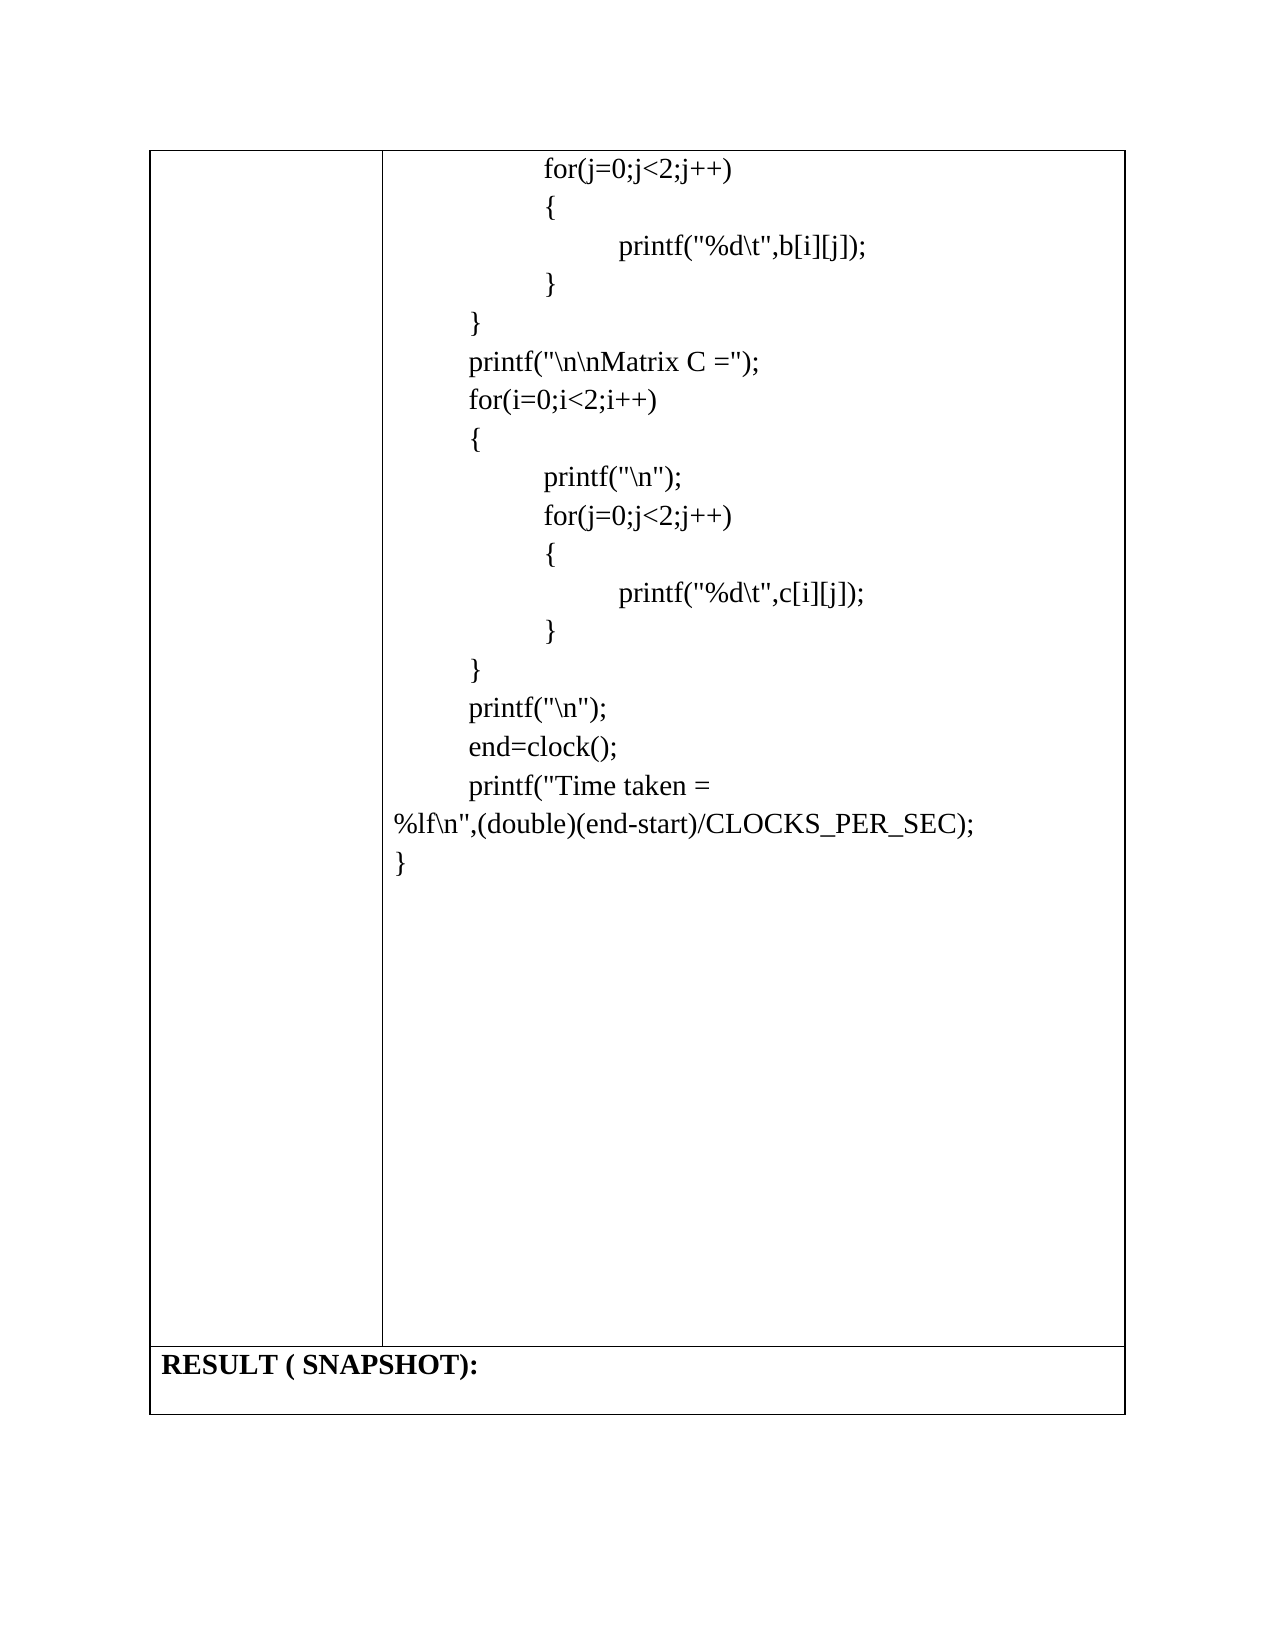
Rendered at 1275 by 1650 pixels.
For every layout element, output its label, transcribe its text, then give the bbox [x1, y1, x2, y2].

table_cell RESULT ( SNAPSHOT): [151, 1347, 1124, 1414]
table_cell for(j=0;j<2;j++) { printf("%d\t",b[i][j]); } } printf("\n\nMatrix C ="); for(i=0;i<2;i++) { printf("\n"); for(j=0;j<2;j++) { printf("%d\t",c[i][j]); } } printf("\n"); end=clock(); printf("Time taken = %lf\n",(double)(end-start)/CLOCKS_PER_SEC); } [383, 151, 1124, 1346]
table_cell [151, 151, 382, 1346]
